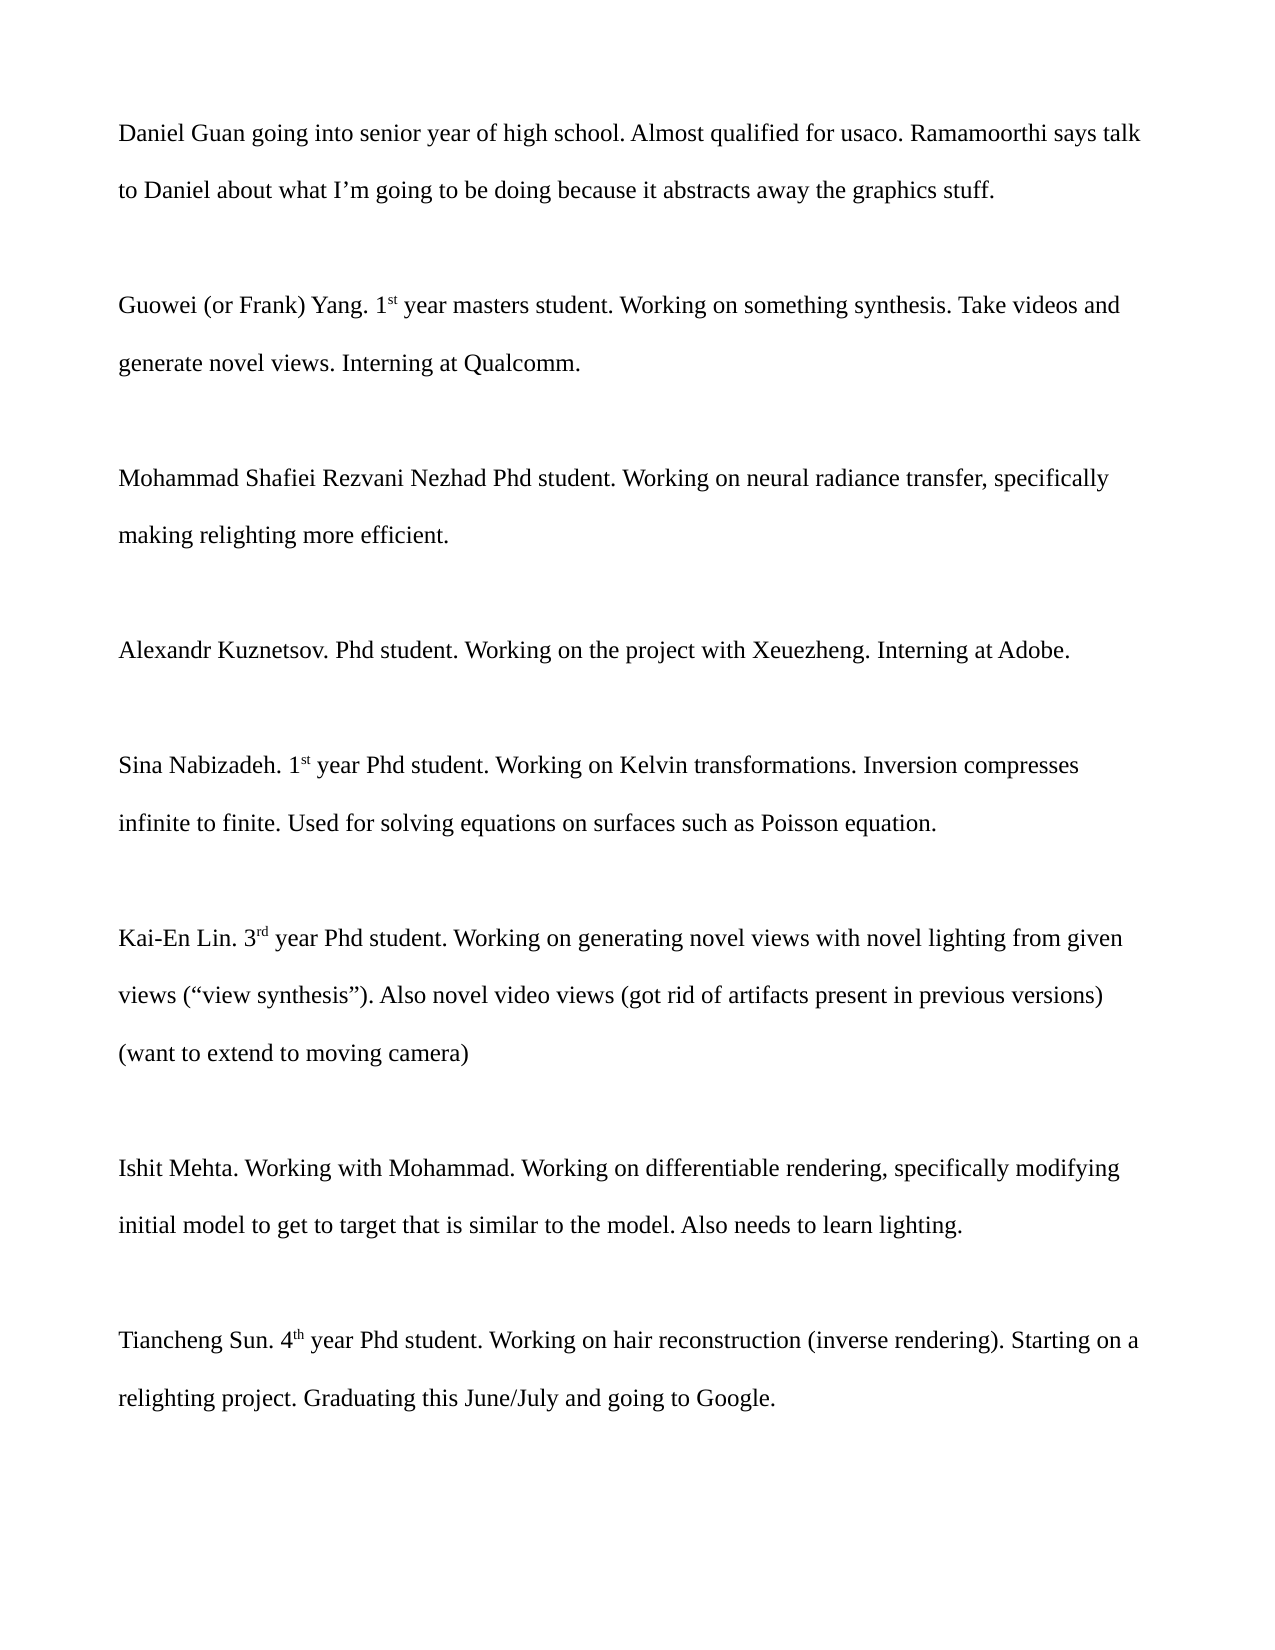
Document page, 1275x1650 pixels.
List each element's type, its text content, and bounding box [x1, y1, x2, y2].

text Alexandr Kuznetsov. Phd student. Working on the project with Xeuezheng. Interning at Adobe. [118, 636, 1157, 664]
text Mohammad Shafiei Rezvani Nezhad Phd student. Working on neural radiance transfer, specifically making relighting more efficient. [118, 463, 1157, 549]
text Sina Nabizadeh. 1st year Phd student. Working on Kelvin transformations. Inversion compresses infinite to finite. Used for solving equations on surfaces such as Poisson equation. [118, 751, 1157, 837]
text Daniel Guan going into senior year of high school. Almost qualified for usaco. Ramamoorthi says talk to Daniel about what I’m going to be doing because it abstracts away the graphics stuff. [118, 118, 1157, 204]
text Kai-En Lin. 3rd year Phd student. Working on generating novel views with novel lighting from given views (“view synthesis”). Also novel video views (got rid of artifacts present in previous versions) (want to extend to moving camera) [118, 923, 1157, 1067]
text Guowei (or Frank) Yang. 1st year masters student. Working on something synthesis. Take videos and generate novel views. Interning at Qualcomm. [118, 291, 1157, 377]
text Ishit Mehta. Working with Mohammad. Working on differentiable rendering, specifically modifying initial model to get to target that is similar to the model. Also needs to learn lighting. [118, 1153, 1157, 1239]
text Tiancheng Sun. 4th year Phd student. Working on hair reconstruction (inverse rendering). Starting on a relighting project. Graduating this June/July and going to Google. [118, 1326, 1157, 1412]
